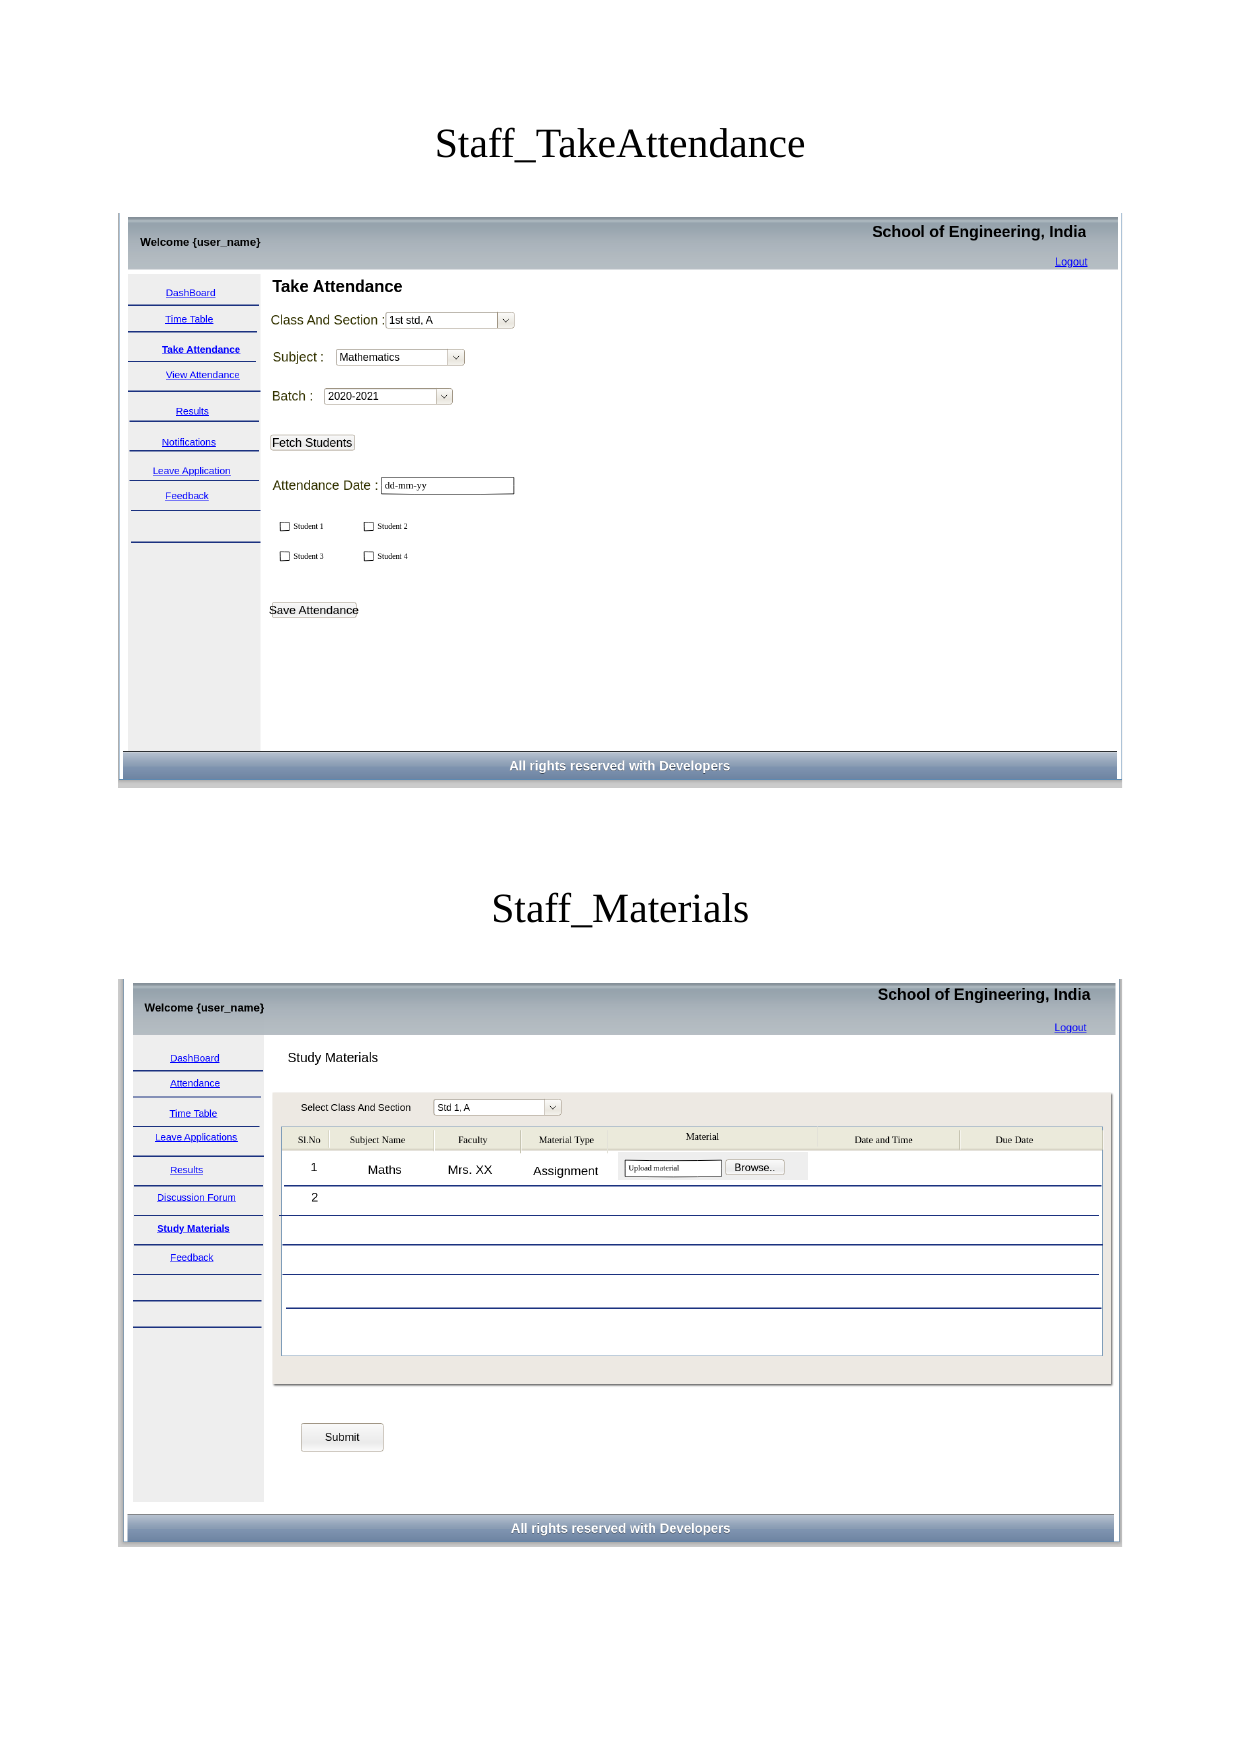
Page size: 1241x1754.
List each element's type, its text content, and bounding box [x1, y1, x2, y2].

text Staff_TakeAttendance [118, 118, 1122, 166]
text Staff_Materials [118, 884, 1122, 932]
picture [118, 979, 1123, 1547]
picture [118, 213, 1123, 788]
